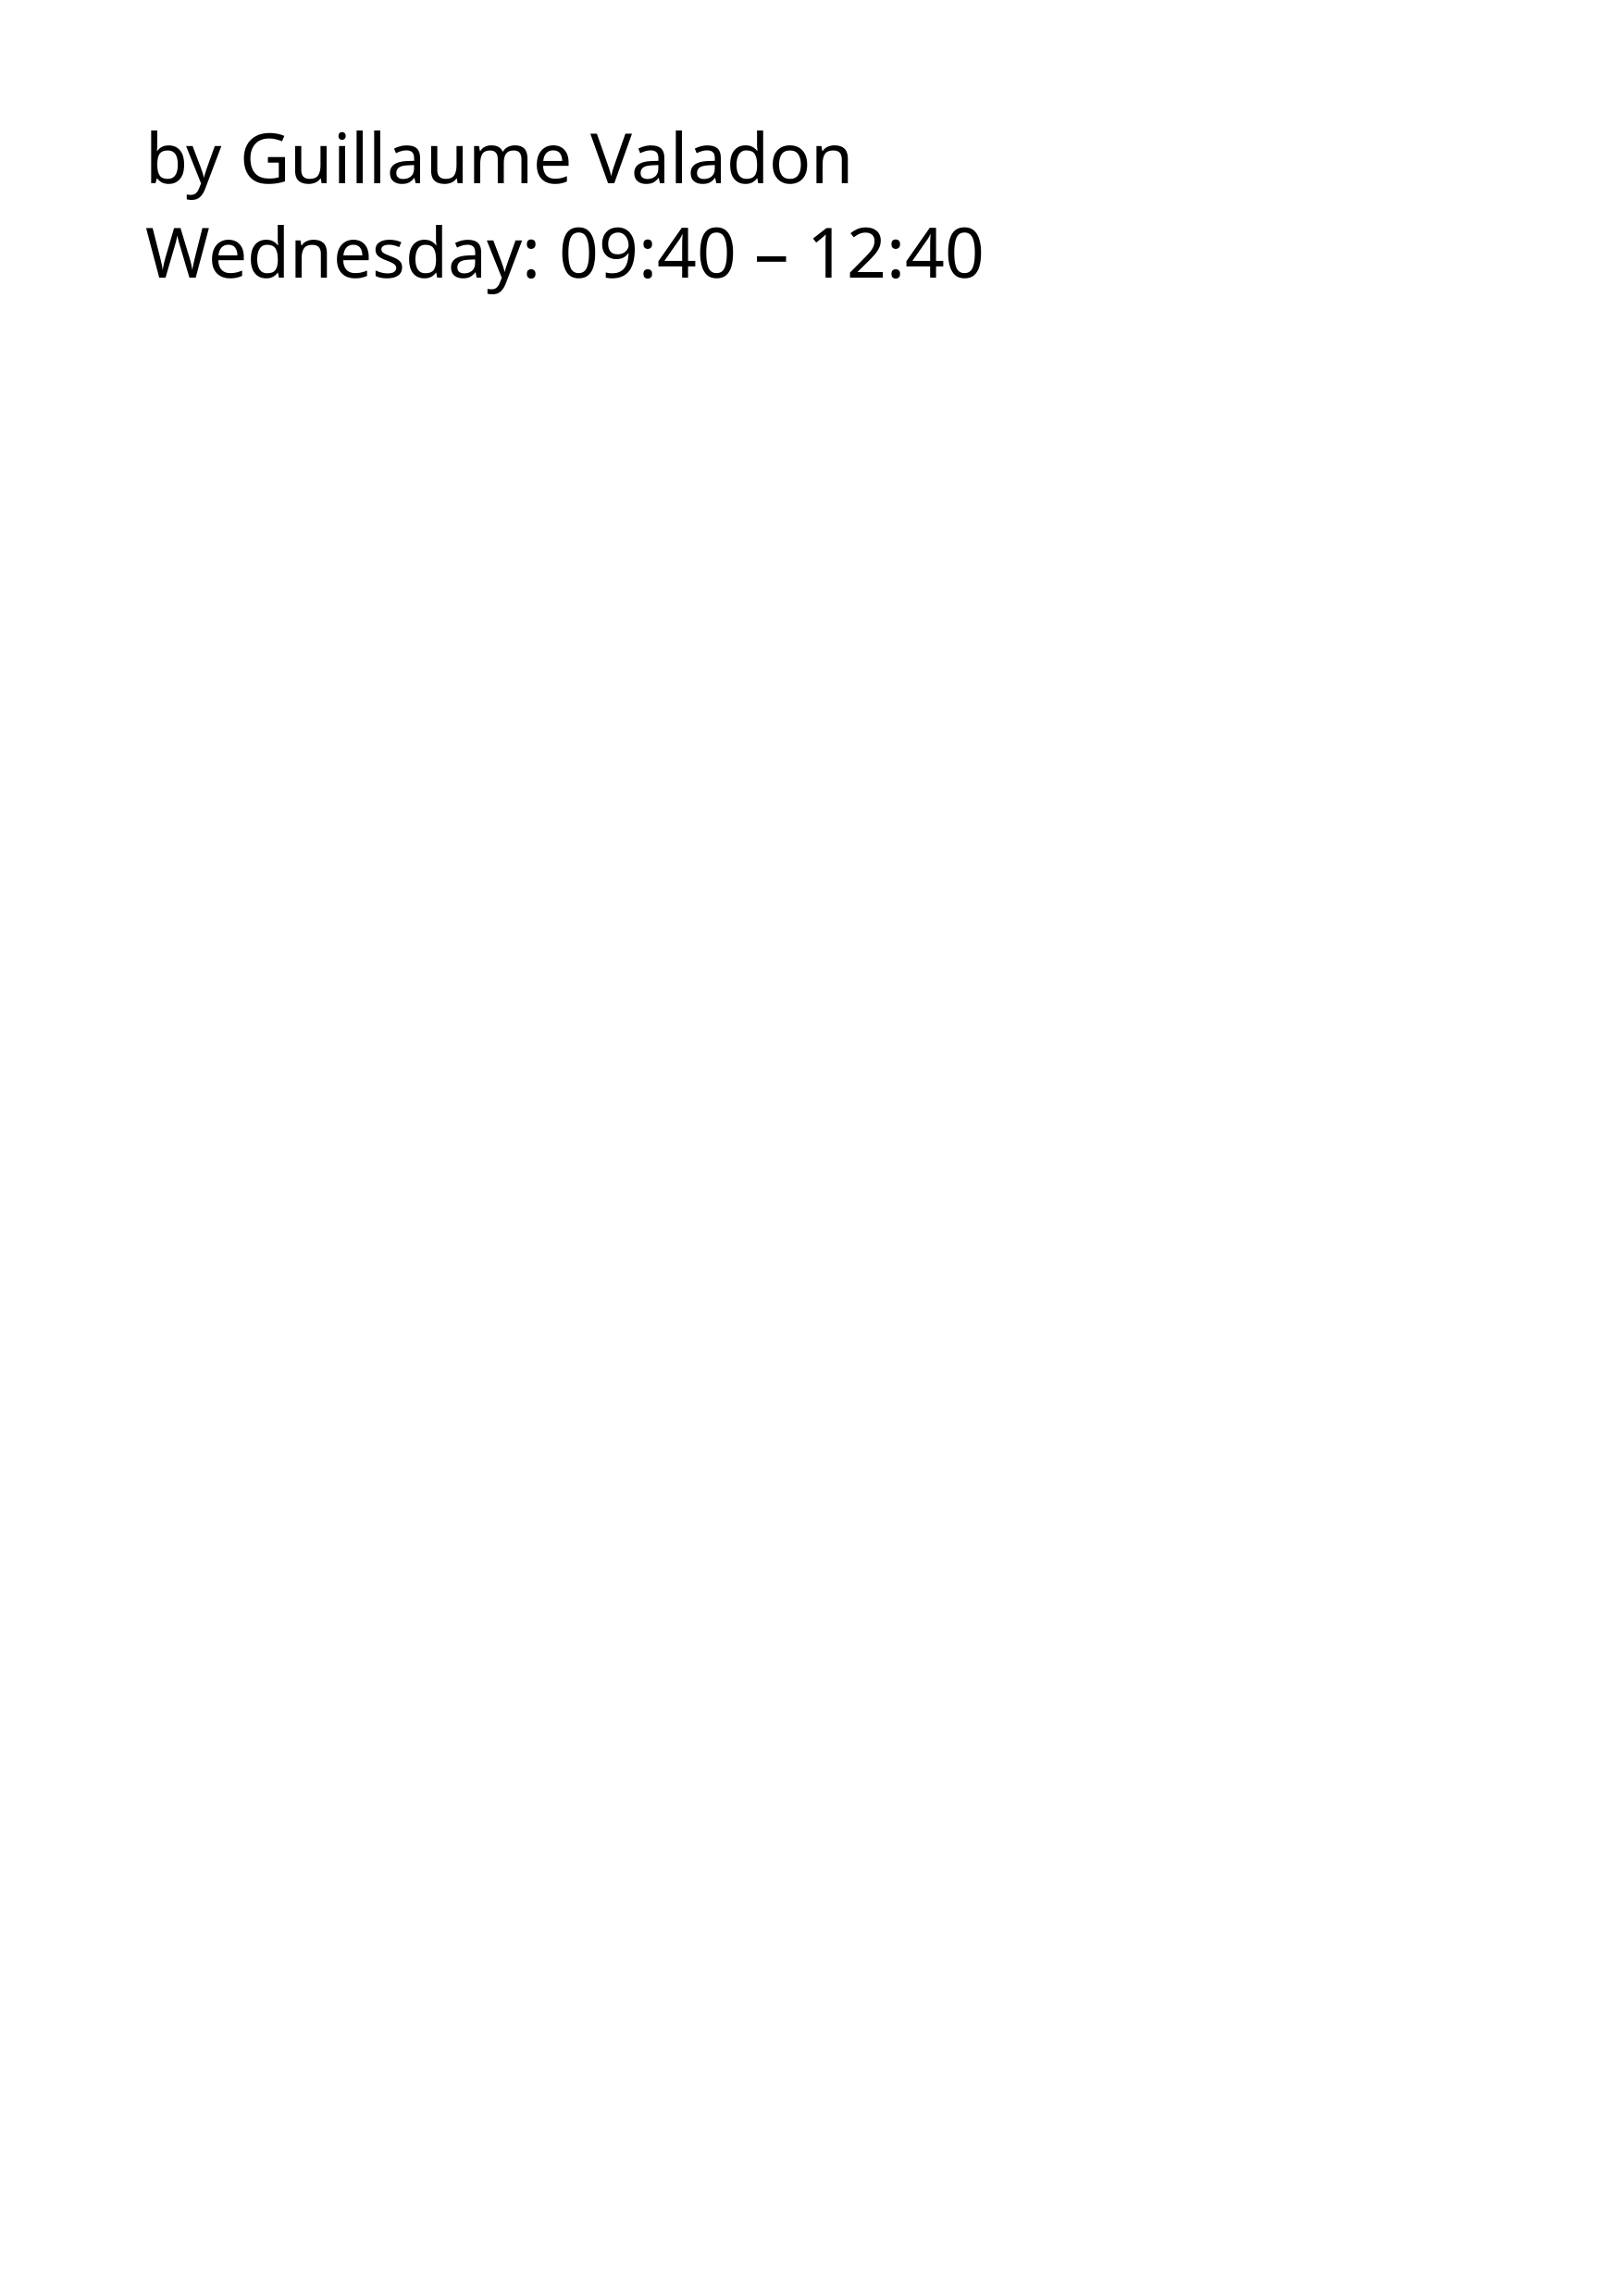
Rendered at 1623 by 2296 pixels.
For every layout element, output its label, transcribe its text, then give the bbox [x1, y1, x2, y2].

text by Guillaume Valadon Wednesday: 09:40 – 12:40 [109, 109, 1514, 393]
